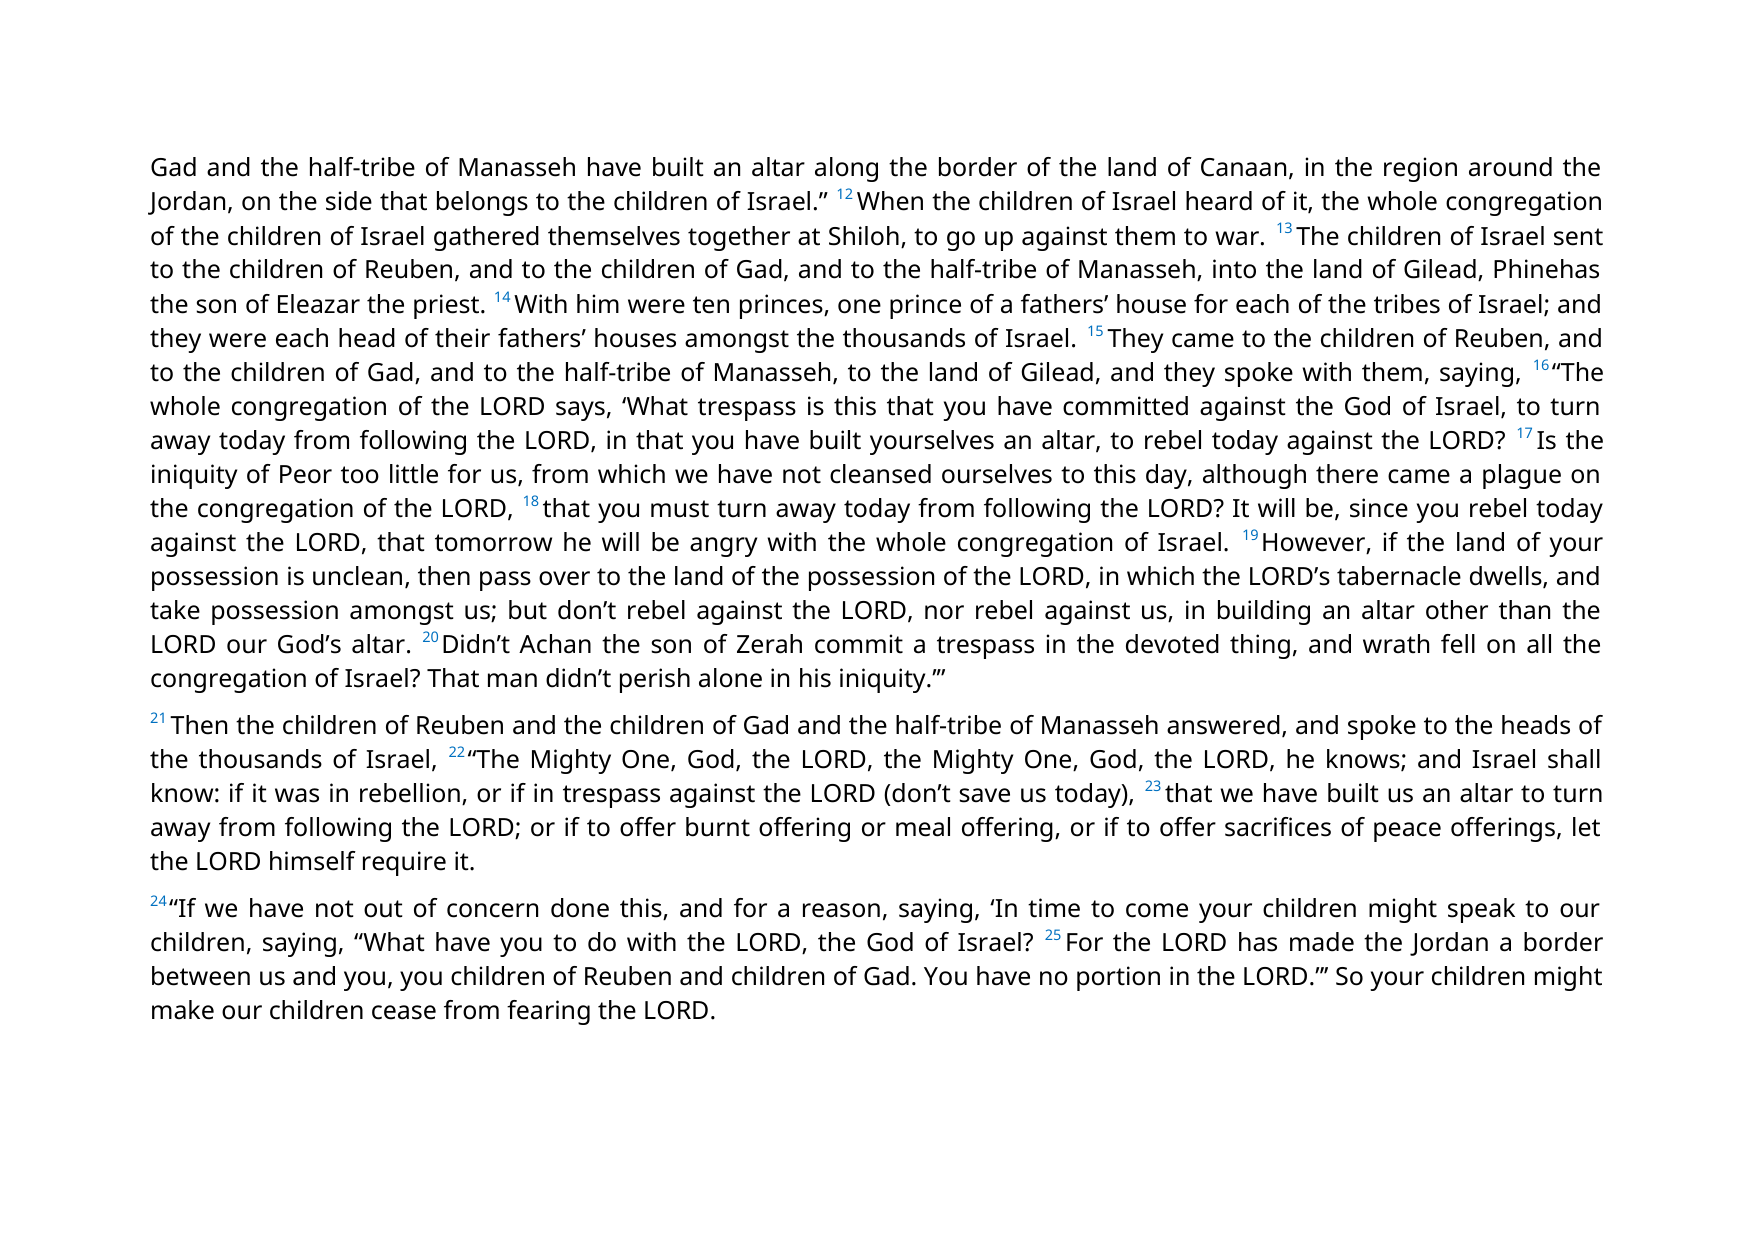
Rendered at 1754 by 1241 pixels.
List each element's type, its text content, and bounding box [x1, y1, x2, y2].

text Gad and the half-tribe of Manasseh have built an altar along the border of the land of Canaan, in the region around the Jordan, on the side that belongs to the children of Israel.” 12 When the children of Israel heard of it, the whole congregation of the children of Israel gathered themselves together at Shiloh, to go up against them to war. 13 The children of Israel sent to the children of Reuben, and to the children of Gad, and to the half-tribe of Manasseh, into the land of Gilead, Phinehas the son of Eleazar the priest. 14 With him were ten princes, one prince of a fathers’ house for each of the tribes of Israel; and they were each head of their fathers’ houses amongst the thousands of Israel. 15 They came to the children of Reuben, and to the children of Gad, and to the half-tribe of Manasseh, to the land of Gilead, and they spoke with them, saying, 16 “The whole congregation of the LORD says, ‘What trespass is this that you have committed against the God of Israel, to turn away today from following the LORD, in that you have built yourselves an altar, to rebel today against the LORD? 17 Is the iniquity of Peor too little for us, from which we have not cleansed ourselves to this day, although there came a plague on the congregation of the LORD, 18 that you must turn away today from following the LORD? It will be, since you rebel today against the LORD, that tomorrow he will be angry with the whole congregation of Israel. 19 However, if the land of your possession is unclean, then pass over to the land of the possession of the LORD, in which the LORD’s tabernacle dwells, and take possession amongst us; but don’t rebel against the LORD, nor rebel against us, in building an altar other than the LORD our God’s altar. 20 Didn’t Achan the son of Zerah commit a trespass in the devoted thing, and wrath fell on all the congregation of Israel? That man didn’t perish alone in his iniquity.’” [150, 150, 1604, 695]
text 21 Then the children of Reuben and the children of Gad and the half-tribe of Manasseh answered, and spoke to the heads of the thousands of Israel, 22 “The Mighty One, God, the LORD, the Mighty One, God, the LORD, he knows; and Israel shall know: if it was in rebellion, or if in trespass against the LORD (don’t save us today), 23 that we have built us an altar to turn away from following the LORD; or if to offer burnt offering or meal offering, or if to offer sacrifices of peace offerings, let the LORD himself require it. [150, 707, 1604, 878]
text 24 “If we have not out of concern done this, and for a reason, saying, ‘In time to come your children might speak to our children, saying, “What have you to do with the LORD, the God of Israel? 25 For the LORD has made the Jordan a border between us and you, you children of Reuben and children of Gad. You have no portion in the LORD.”’ So your children might make our children cease from fearing the LORD. [150, 890, 1604, 1027]
